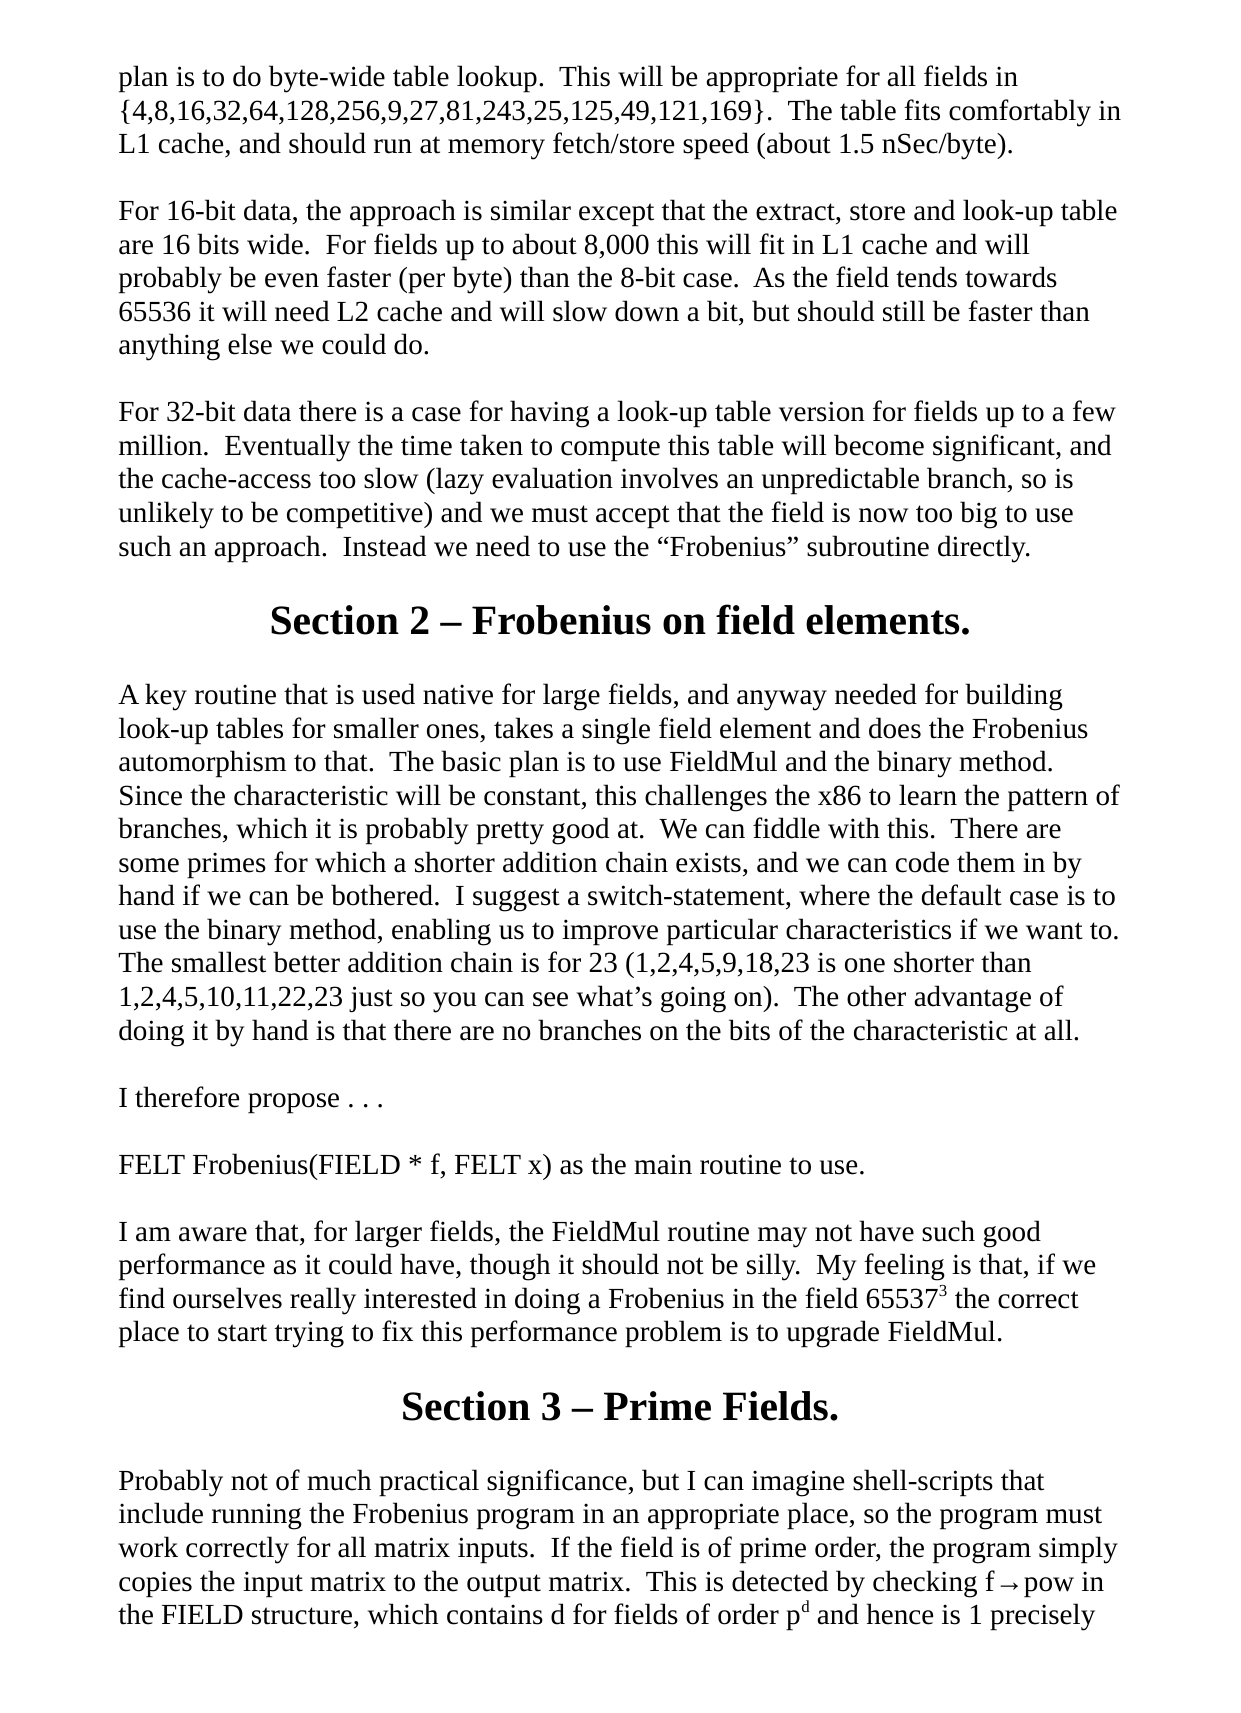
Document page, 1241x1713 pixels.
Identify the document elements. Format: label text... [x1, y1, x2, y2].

text I am aware that, for larger fields, the FieldMul routine may not have such good performance as it could have, though it should not be silly. My feeling is that, if we find ourselves really interested in doing a Frobenius in the field 655373 the correct place to start trying to fix this performance problem is to upgrade FieldMul. [118, 1214, 1122, 1348]
text Section 3 – Prime Fields. [118, 1382, 1122, 1429]
text Section 2 – Frobenius on field elements. [118, 596, 1122, 644]
text For 16-bit data, the approach is similar except that the extract, store and look-up table are 16 bits wide. For fields up to about 8,000 this will fit in L1 cache and will probably be even faster (per byte) than the 8-bit case. As the field tends towards 65536 it will need L2 cache and will slow down a bit, but should still be faster than anything else we could do. [118, 193, 1122, 361]
text FELT Frobenius(FIELD * f, FELT x) as the main routine to use. [118, 1147, 1122, 1180]
text For 32-bit data there is a case for having a look-up table version for fields up to a few million. Eventually the time taken to compute this table will become significant, and the cache-access too slow (lazy evaluation involves an unpredictable branch, so is unlikely to be competitive) and we must accept that the field is now too big to use such an approach. Instead we need to use the “Frobenius” subroutine directly. [118, 394, 1122, 562]
text A key routine that is used native for large fields, and anyway needed for building look-up tables for smaller ones, takes a single field element and does the Frobenius automorphism to that. The basic plan is to use FieldMul and the binary method. Since the characteristic will be constant, this challenges the x86 to learn the pattern of branches, which it is probably pretty good at. We can fiddle with this. There are some primes for which a shorter addition chain exists, and we can code them in by hand if we can be bothered. I suggest a switch-statement, where the default case is to use the binary method, enabling us to improve particular characteristics if we want to. The smallest better addition chain is for 23 (1,2,4,5,9,18,23 is one shorter than 1,2,4,5,10,11,22,23 just so you can see what’s going on). The other advantage of doing it by hand is that there are no branches on the bits of the characteristic at all. [118, 677, 1122, 1046]
text plan is to do byte-wide table lookup. This will be appropriate for all fields in {4,8,16,32,64,128,256,9,27,81,243,25,125,49,121,169}. The table fits comfortably in L1 cache, and should run at memory fetch/store speed (about 1.5 nSec/byte). [118, 59, 1122, 160]
text Probably not of much practical significance, but I can imagine shell-scripts that include running the Frobenius program in an appropriate place, so the program must work correctly for all matrix inputs. If the field is of prime order, the program simply copies the input matrix to the output matrix. This is detected by checking f→pow in the FIELD structure, which contains d for fields of order pd and hence is 1 precisely [118, 1463, 1122, 1631]
text I therefore propose . . . [118, 1080, 1122, 1113]
